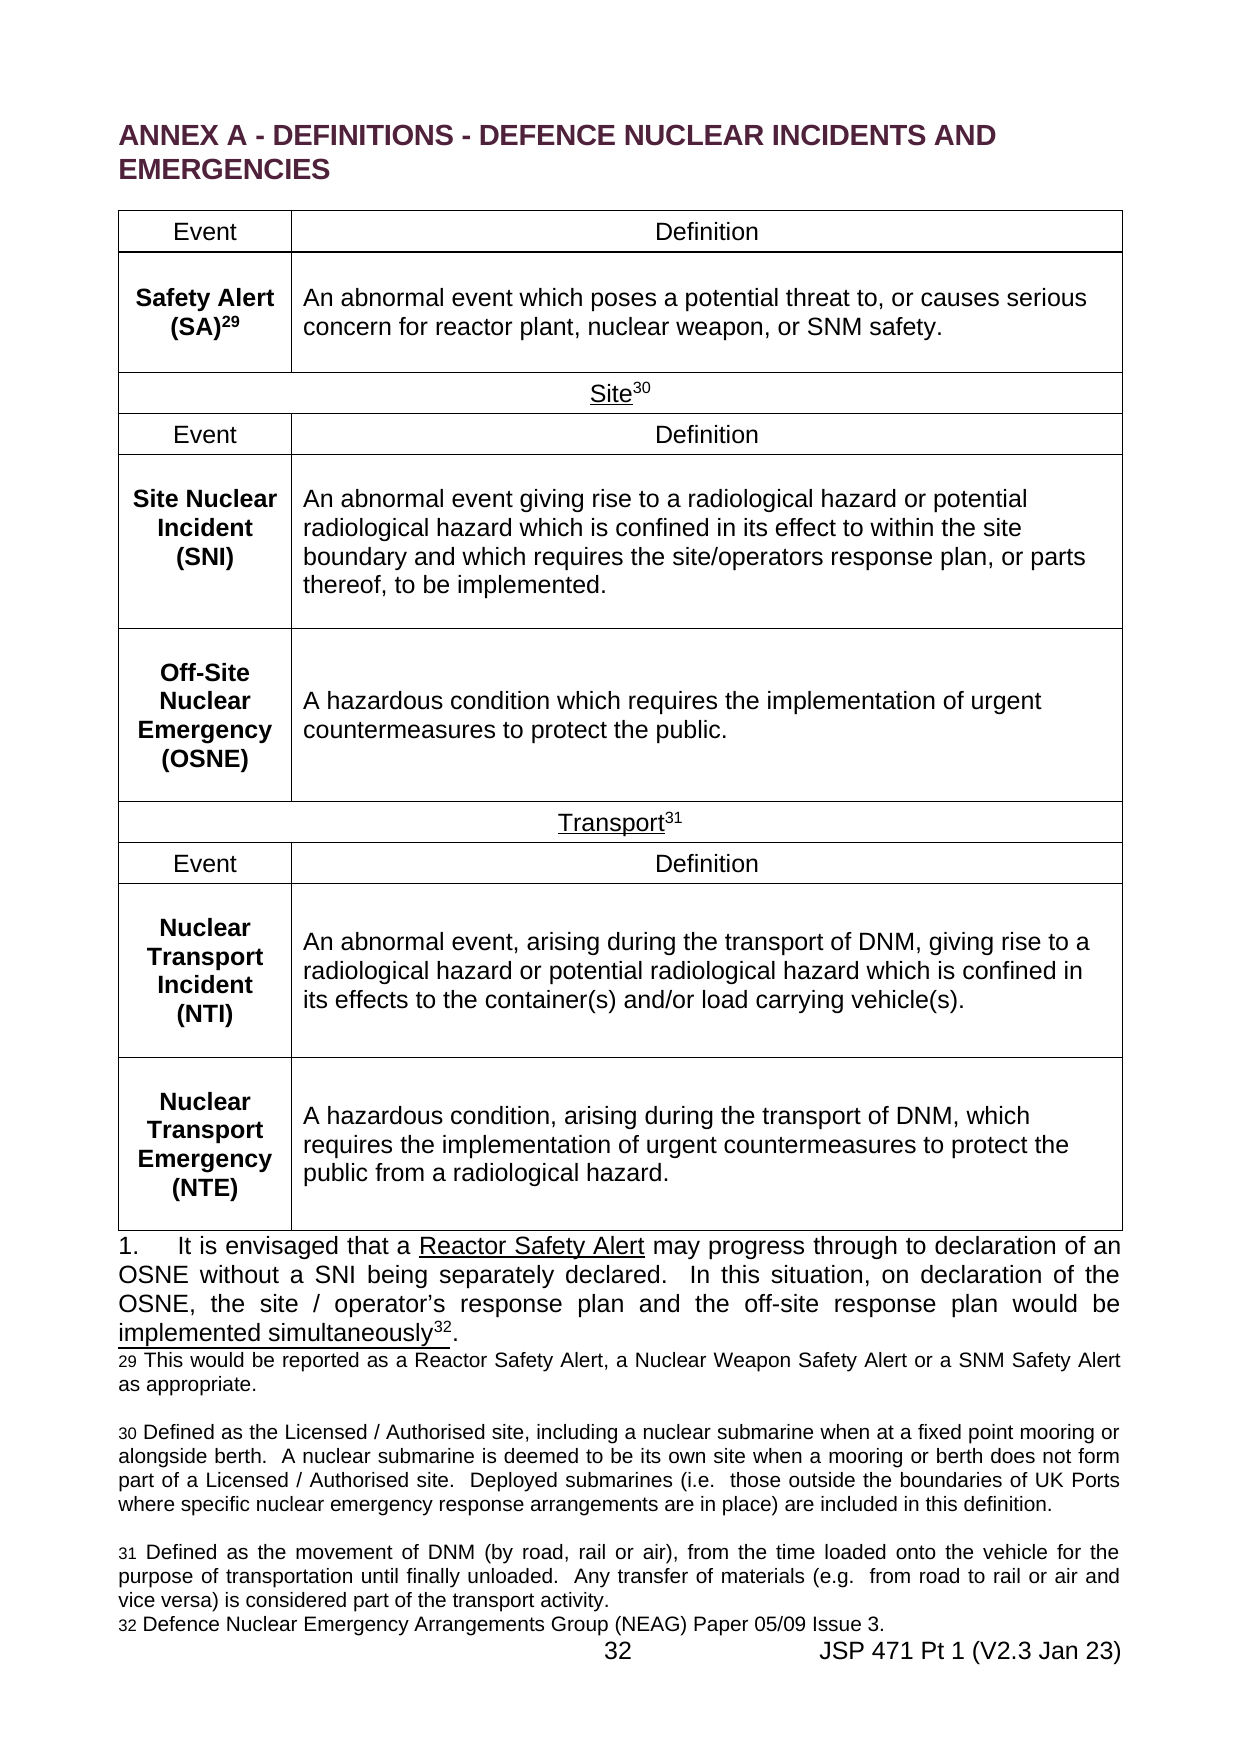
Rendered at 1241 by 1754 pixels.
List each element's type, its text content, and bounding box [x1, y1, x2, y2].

table_cell Nuclear Transport Emergency (NTE) [119, 1058, 291, 1230]
table_cell Safety Alert (SA) [119, 253, 291, 372]
table_header Event [119, 211, 291, 251]
table_cell Off-Site Nuclear Emergency (OSNE) [119, 629, 291, 801]
table_cell Nuclear Transport Incident (NTI) [119, 884, 291, 1057]
table_cell Event [119, 843, 291, 883]
table_cell A hazardous condition, arising during the transport of DNM, which requires the implementation of urgent countermeasures to protect the public from a radiological hazard. [292, 1058, 1122, 1230]
table_cell An abnormal event, arising during the transport of DNM, giving rise to a radiological hazard or potential radiological hazard which is confined in its effects to the container(s) and/or load carrying vehicle(s). [292, 884, 1122, 1057]
table_cell Definition [292, 843, 1122, 883]
text Defence Nuclear Emergency Arrangements Group (NEAG) Paper 05/09 Issue 3. [118, 1612, 1122, 1636]
subtitle ANNEX A - DEFINITIONS - DEFENCE NUCLEAR INCIDENTS AND EMERGENCIES [118, 118, 1122, 185]
table_cell Site [119, 373, 1122, 413]
table_cell An abnormal event giving rise to a radiological hazard or potential radiological hazard which is confined in its effect to within the site boundary and which requires the site/operators response plan, or parts thereof, to be implemented. [292, 455, 1122, 628]
text 1. It is envisaged that a Reactor Safety Alert may progress through to declaration of an OSNE without a SNI being separately declared. In this situation, on declaration of the OSNE, the site / operator’s response plan and the off-site response plan would be implemented simultaneously. [118, 1231, 1122, 1346]
table_header Definition [292, 211, 1122, 251]
table_cell Event [119, 414, 291, 454]
table_cell A hazardous condition which requires the implementation of urgent countermeasures to protect the public. [292, 629, 1122, 801]
table_cell Transport [119, 802, 1122, 842]
table_cell Site Nuclear Incident (SNI) [119, 455, 291, 628]
table_cell An abnormal event which poses a potential threat to, or causes serious concern for reactor plant, nuclear weapon, or SNM safety. [292, 253, 1122, 372]
table_cell Definition [292, 414, 1122, 454]
